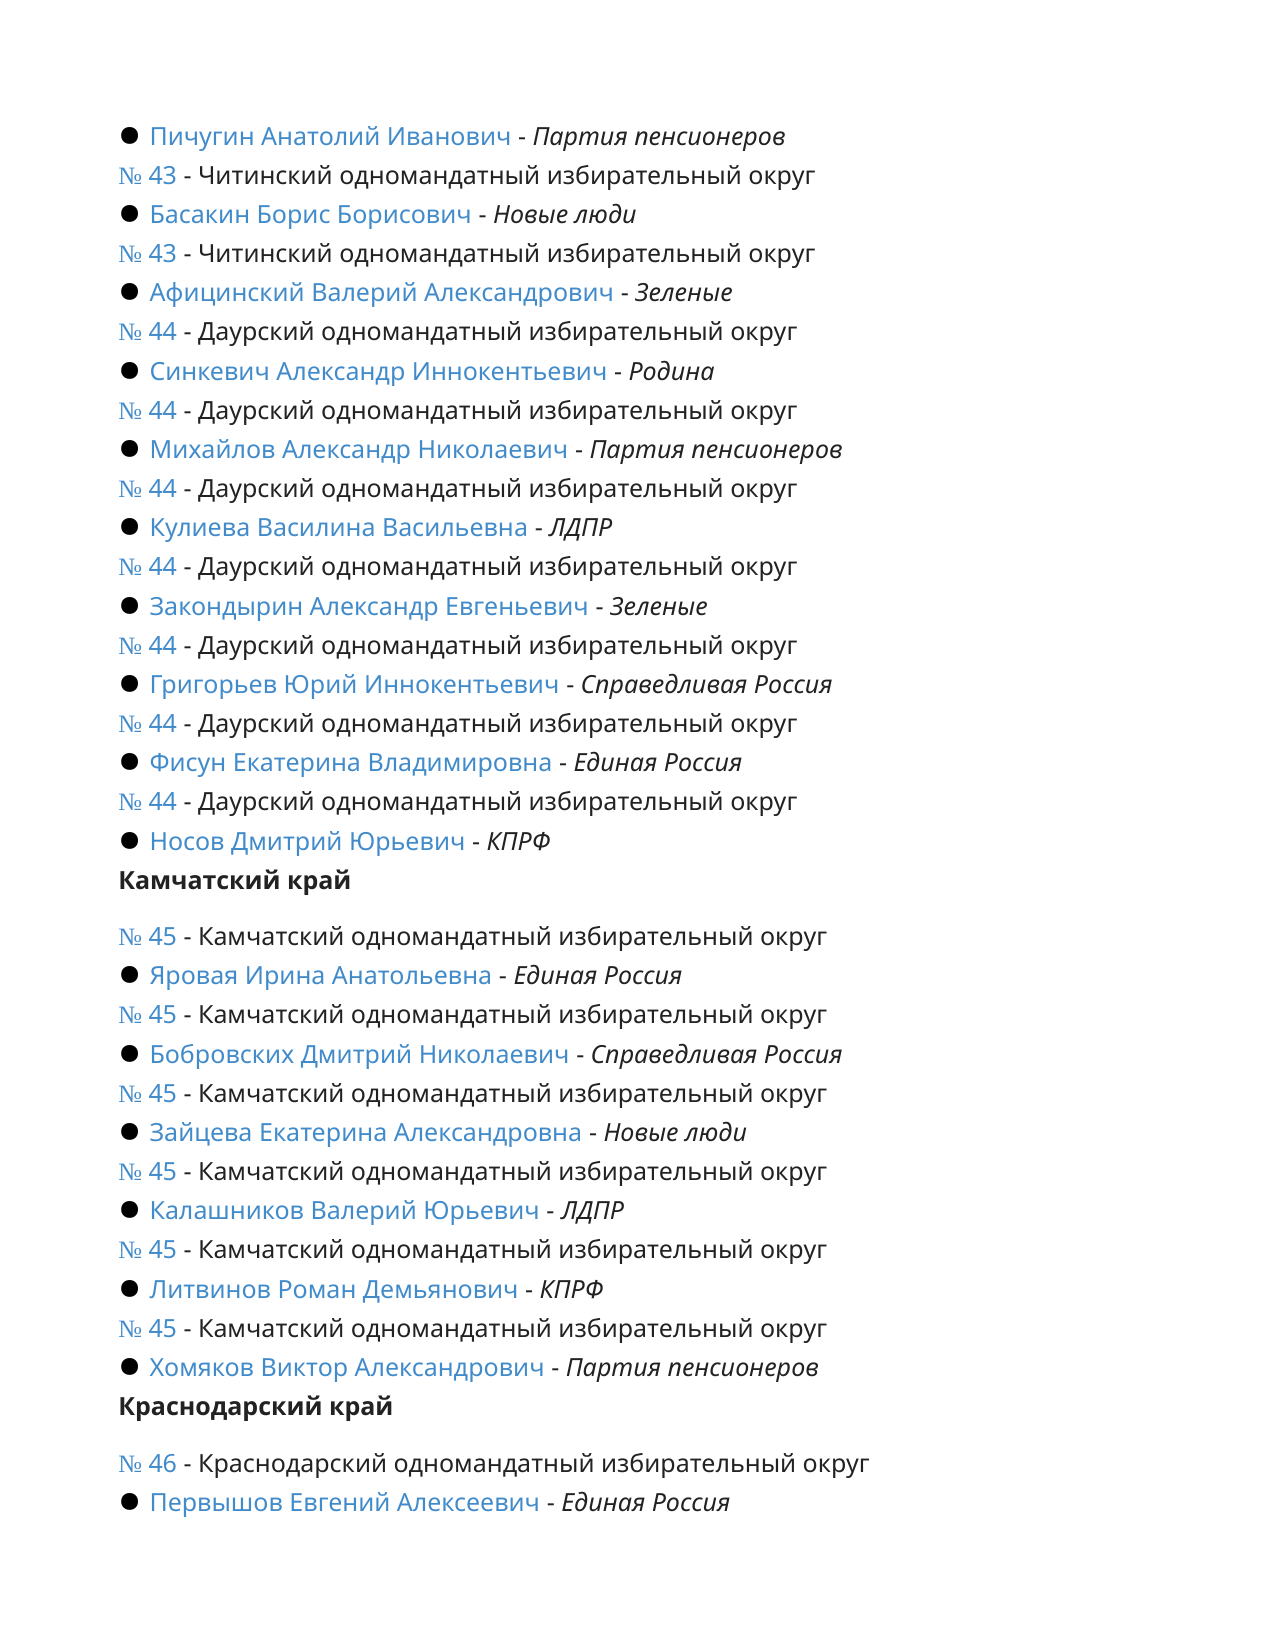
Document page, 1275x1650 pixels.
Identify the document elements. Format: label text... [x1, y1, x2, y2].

text № 44 - Даурский одномандатный избирательный округ [118, 627, 1157, 661]
list Фисун Екатерина Владимировна - Единая Россия [120, 745, 1157, 779]
text № 44 - Даурский одномандатный избирательный округ [118, 314, 1157, 348]
list Басакин Борис Борисович - Новые люди [120, 196, 1157, 231]
text № 43 - Читинский одномандатный избирательный округ [118, 157, 1157, 191]
list Носов Дмитрий Юрьевич - КПРФ [120, 823, 1157, 857]
text № 44 - Даурский одномандатный избирательный округ [118, 549, 1157, 583]
list Яровая Ирина Анатольевна - Единая Россия [120, 958, 1157, 992]
list Закондырин Александр Евгеньевич - Зеленые [120, 588, 1157, 622]
list Бобровских Дмитрий Николаевич - Справедливая Россия [120, 1036, 1157, 1070]
text № 44 - Даурский одномандатный избирательный округ [118, 706, 1157, 740]
text № 44 - Даурский одномандатный избирательный округ [118, 784, 1157, 818]
list Пичугин Анатолий Иванович - Партия пенсионеров [120, 118, 1157, 152]
text № 45 - Камчатский одномандатный избирательный округ [118, 1310, 1157, 1344]
text № 44 - Даурский одномандатный избирательный округ [118, 471, 1157, 505]
list Афицинский Валерий Александрович - Зеленые [120, 275, 1157, 309]
list Григорьев Юрий Иннокентьевич - Справедливая Россия [120, 666, 1157, 701]
text № 45 - Камчатский одномандатный избирательный округ [118, 997, 1157, 1031]
list Синкевич Александр Иннокентьевич - Родина [120, 353, 1157, 387]
list Хомяков Виктор Александрович - Партия пенсионеров [120, 1349, 1157, 1384]
list Первышов Евгений Алексеевич - Единая Россия [120, 1484, 1157, 1518]
subtitle Краснодарский край [118, 1389, 1157, 1423]
text № 46 - Краснодарский одномандатный избирательный округ [118, 1445, 1157, 1479]
text № 45 - Камчатский одномандатный избирательный округ [118, 1154, 1157, 1188]
text № 44 - Даурский одномандатный избирательный округ [118, 392, 1157, 426]
text № 45 - Камчатский одномандатный избирательный округ [118, 1232, 1157, 1266]
list Михайлов Александр Николаевич - Партия пенсионеров [120, 431, 1157, 466]
list Зайцева Екатерина Александровна - Новые люди [120, 1114, 1157, 1149]
list Литвинов Роман Демьянович - КПРФ [120, 1271, 1157, 1305]
list Калашников Валерий Юрьевич - ЛДПР [120, 1193, 1157, 1227]
text № 45 - Камчатский одномандатный избирательный округ [118, 919, 1157, 953]
text № 45 - Камчатский одномандатный избирательный округ [118, 1075, 1157, 1109]
text № 43 - Читинский одномандатный избирательный округ [118, 236, 1157, 270]
list Кулиева Василина Васильевна - ЛДПР [120, 510, 1157, 544]
subtitle Камчатский край [118, 862, 1157, 896]
